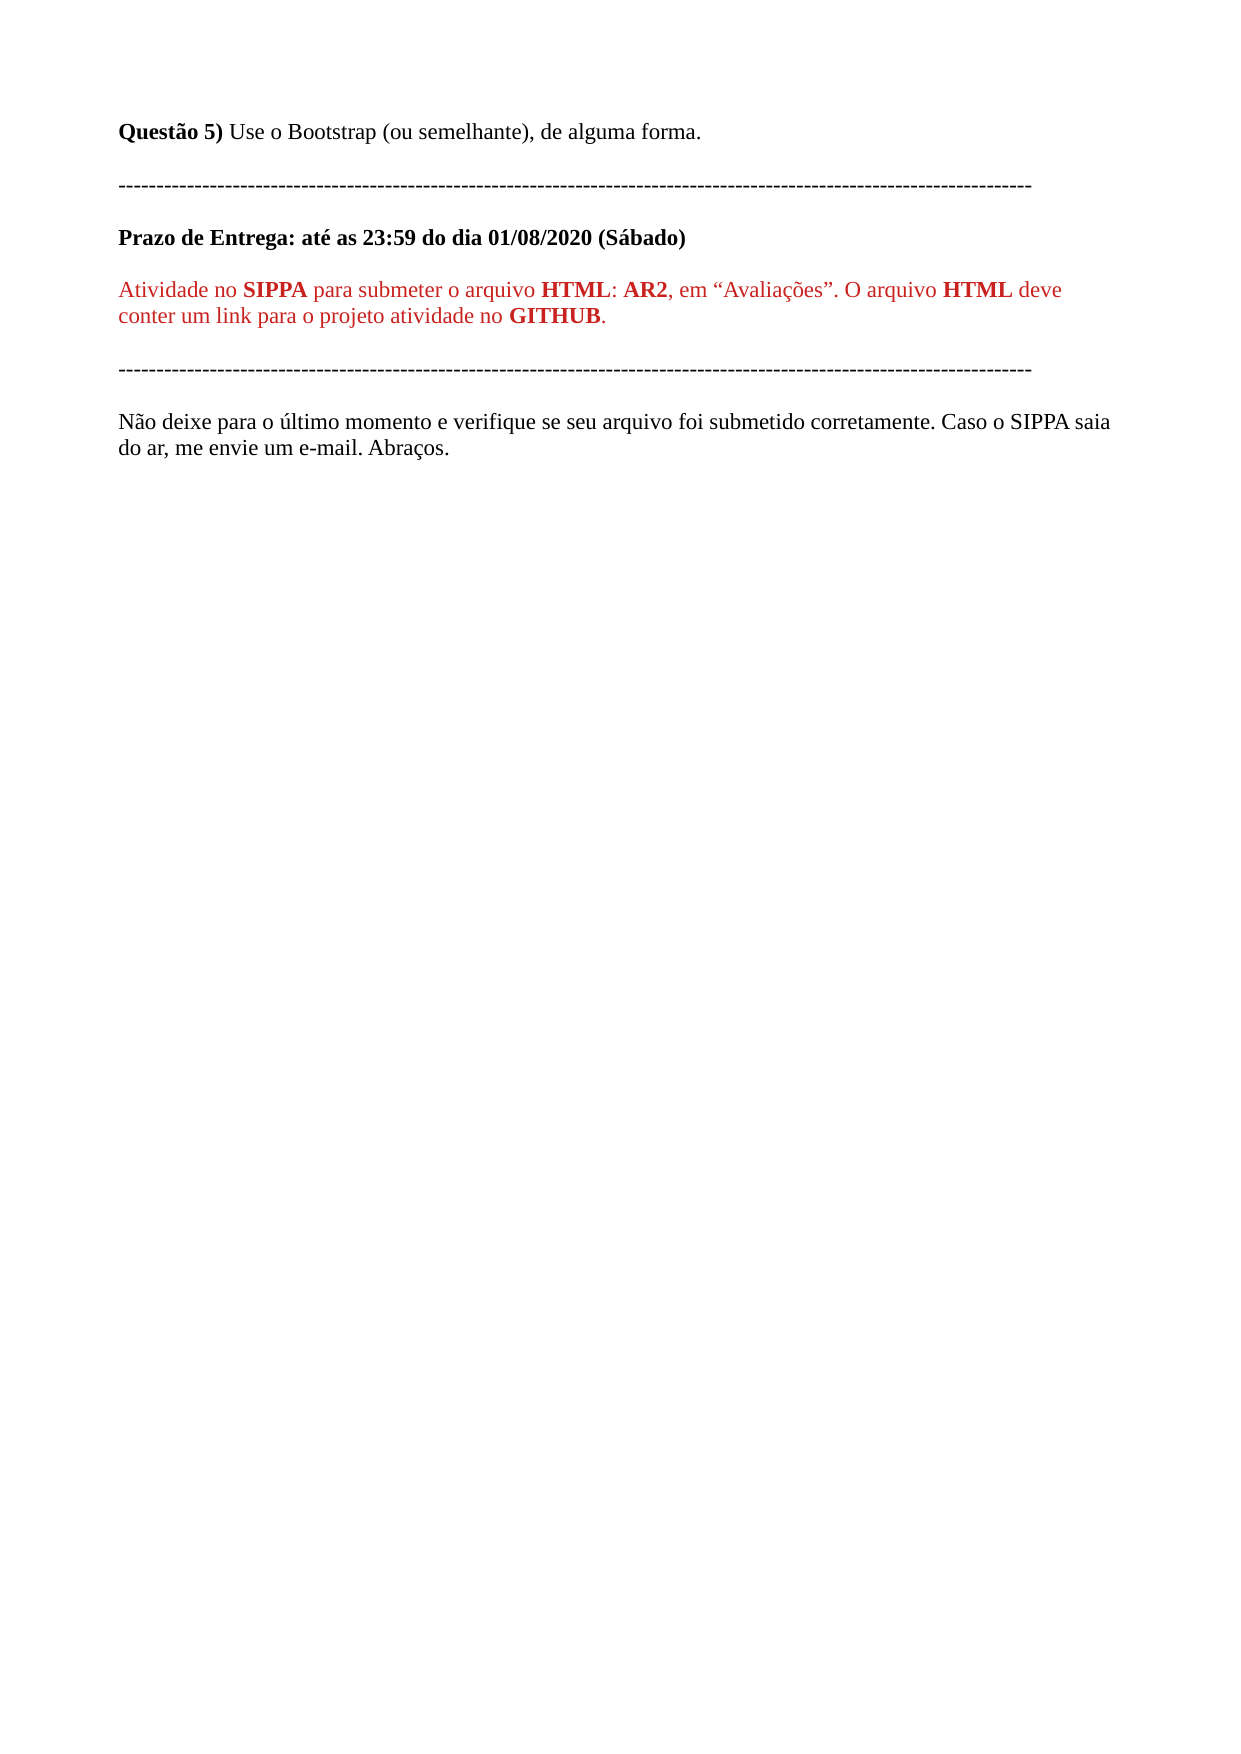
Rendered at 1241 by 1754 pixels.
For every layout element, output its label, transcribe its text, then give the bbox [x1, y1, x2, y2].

text Questão 5) Use o Bootstrap (ou semelhante), de alguma forma. [118, 118, 1122, 144]
text ------------------------------------------------------------------------------------------------------------------------ [118, 355, 1122, 382]
text ------------------------------------------------------------------------------------------------------------------------ [118, 171, 1122, 197]
text Prazo de Entrega: até as 23:59 do dia 01/08/2020 (Sábado) [118, 223, 1122, 250]
text Não deixe para o último momento e verifique se seu arquivo foi submetido corretamente. Caso o SIPPA saia do ar, me envie um e-mail. Abraços. [118, 408, 1122, 461]
text Atividade no SIPPA para submeter o arquivo HTML: AR2, em “Avaliações”. O arquivo HTML deve conter um link para o projeto atividade no GITHUB. [118, 276, 1122, 329]
